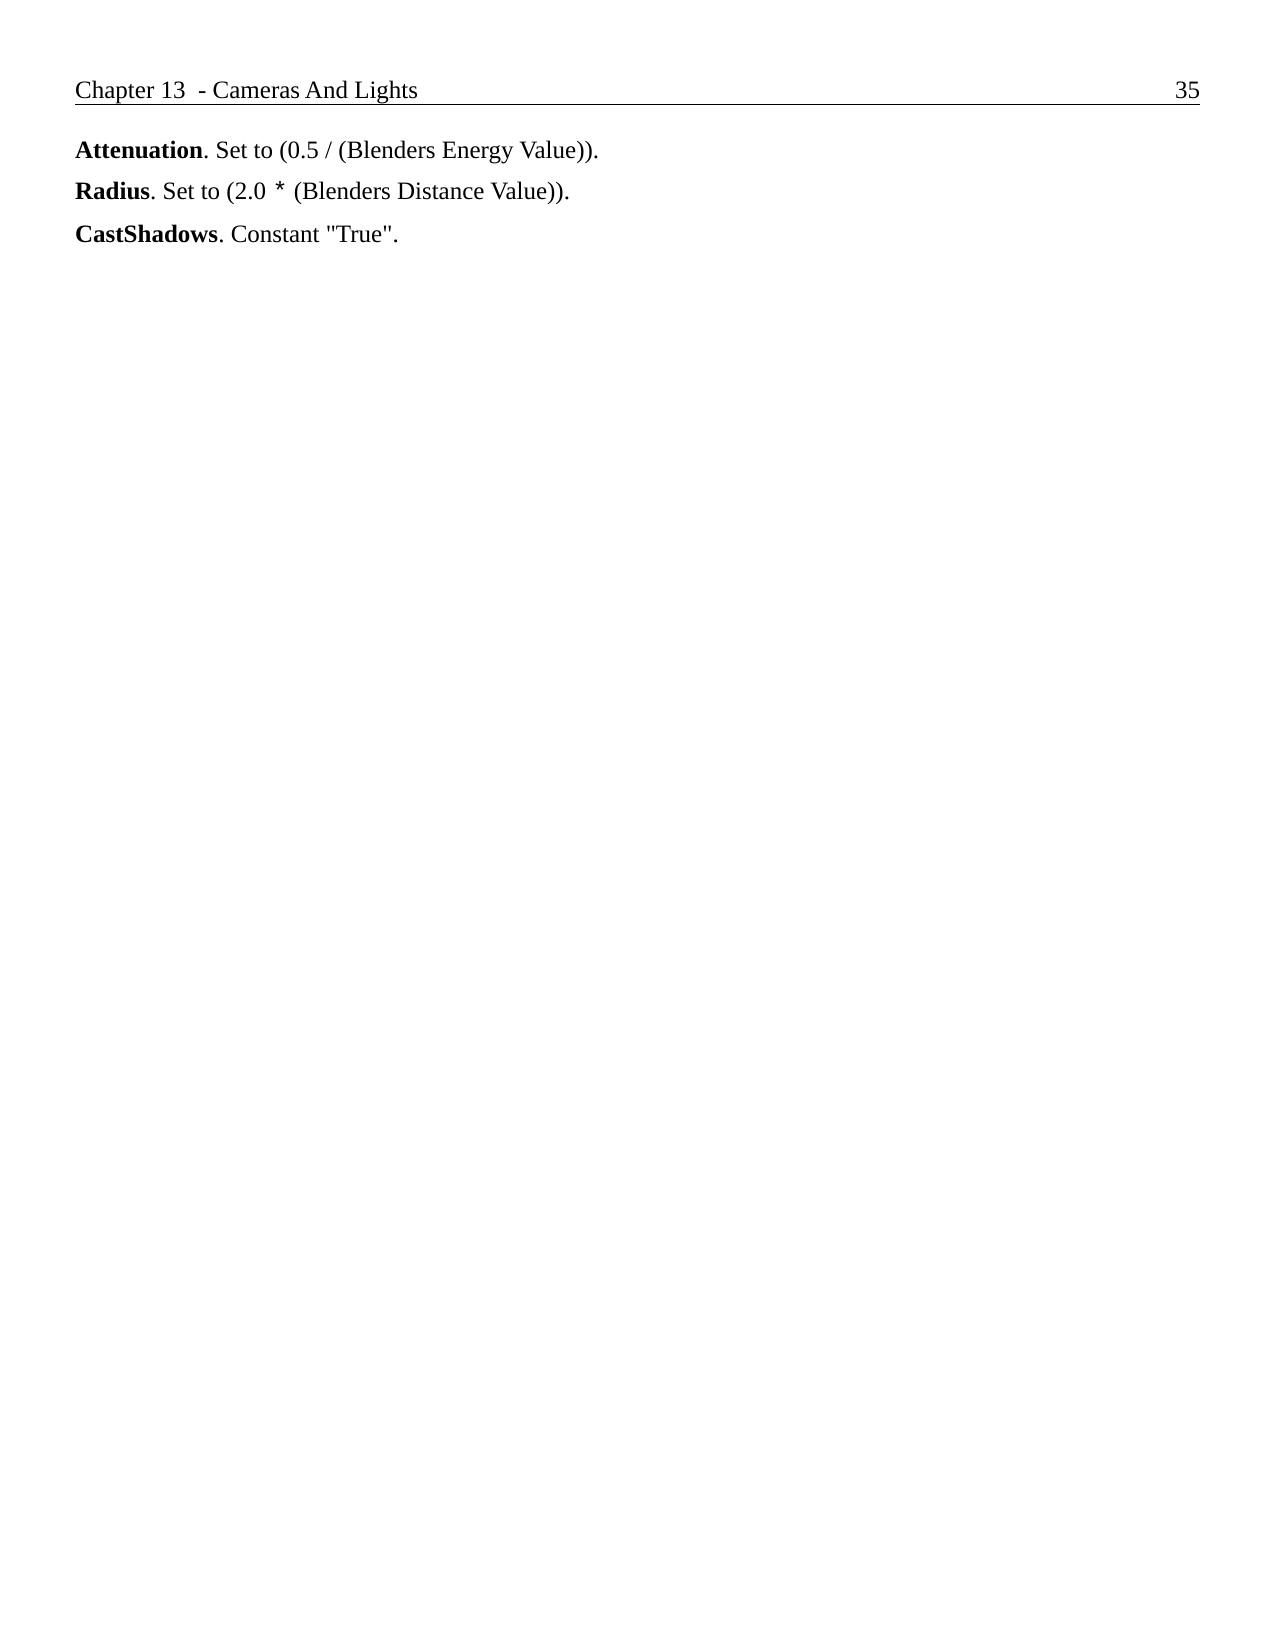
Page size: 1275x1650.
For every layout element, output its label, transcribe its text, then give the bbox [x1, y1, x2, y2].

text CastShadows. Constant "True". [75, 219, 1200, 248]
text Attenuation. Set to (0.5 / (Blenders Energy Value)). [75, 135, 1200, 164]
text Radius. Set to (2.0 * (Blenders Distance Value)). [75, 176, 1200, 207]
